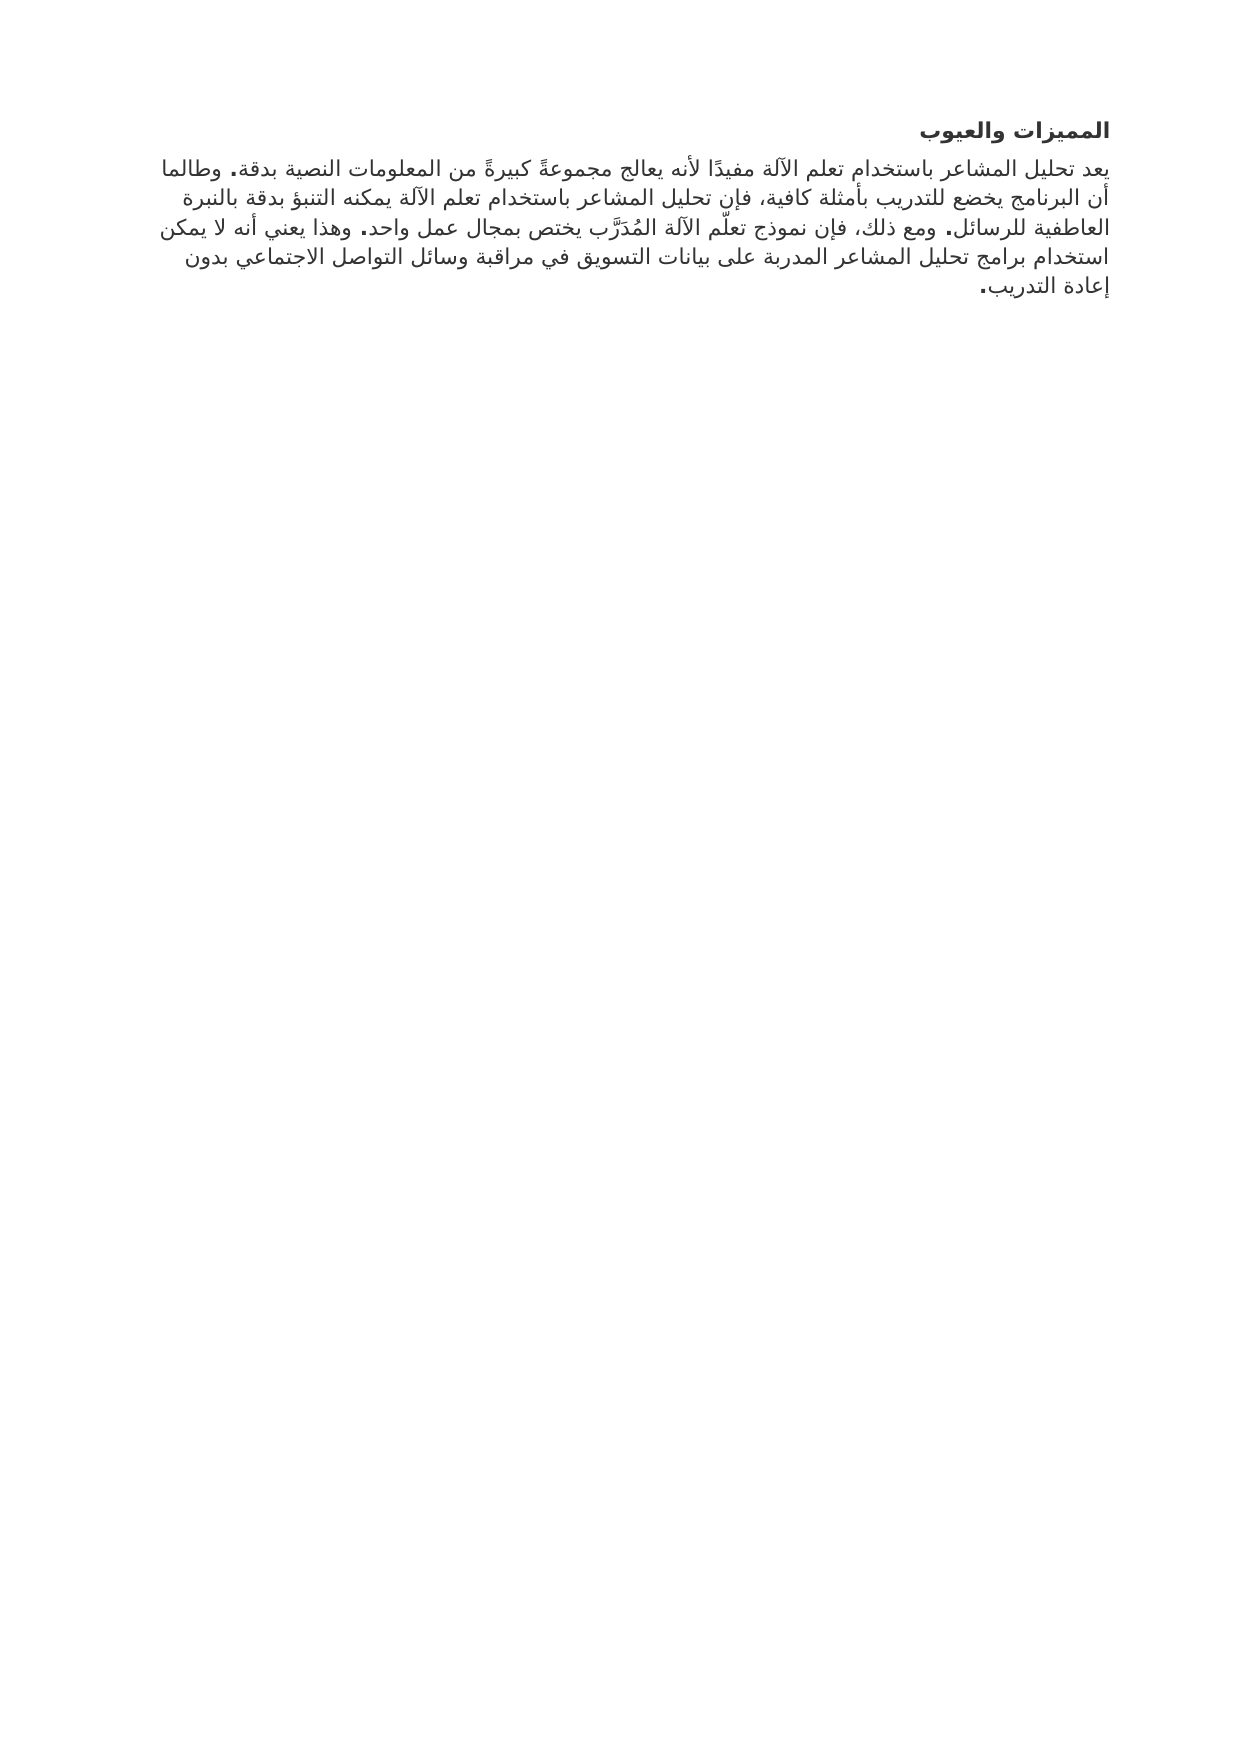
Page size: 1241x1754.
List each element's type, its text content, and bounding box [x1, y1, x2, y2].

subtitle المميزات والعيوب [136, 118, 1110, 144]
text يعد تحليل المشاعر باستخدام تعلم الآلة مفيدًا لأنه يعالج مجموعةً كبيرةً من المعلومات النصية بدقة. وطالما أن البرنامج يخضع للتدريب بأمثلة كافية، فإن تحليل المشاعر باستخدام تعلم الآلة يمكنه التنبؤ بدقة بالنبرة العاطفية للرسائل. ومع ذلك، فإن نموذج تعلّم الآلة المُدَرَّب يختص بمجال عمل واحد. وهذا يعني أنه لا يمكن استخدام برامج تحليل المشاعر المدربة على بيانات التسويق في مراقبة وسائل التواصل الاجتماعي بدون إعادة التدريب. [136, 156, 1110, 299]
